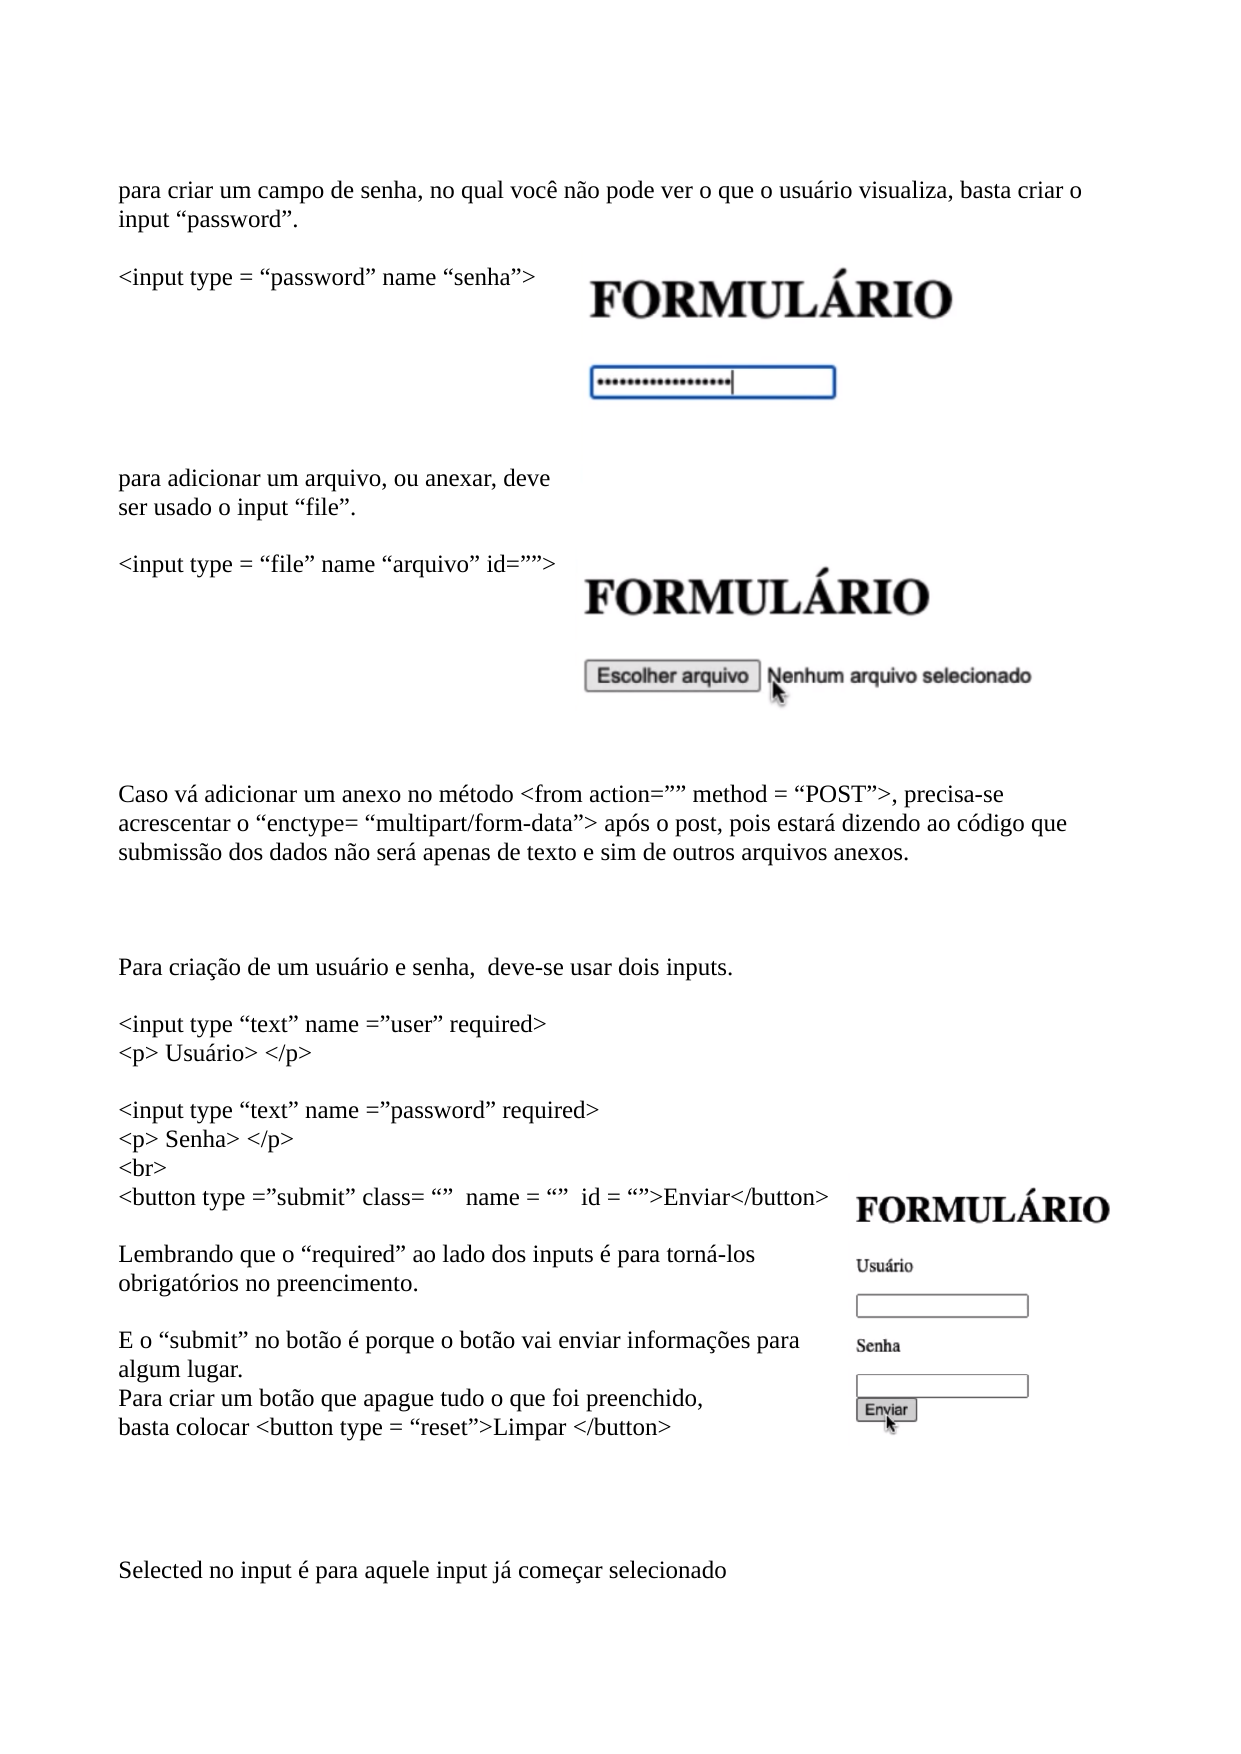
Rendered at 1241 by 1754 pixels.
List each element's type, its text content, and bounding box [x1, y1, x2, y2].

text E o “submit” no botão é porque o botão vai enviar informações para algum lugar. [118, 1326, 847, 1383]
text <p> Usuário> </p> [118, 1038, 1122, 1067]
picture [574, 548, 1039, 711]
text <input type = “file” name “arquivo” id=””> [118, 549, 574, 578]
text Para criar um botão que apague tudo o que foi preenchido, [118, 1383, 847, 1412]
text Caso vá adicionar um anexo no método <from action=”” method = “POST”>, precisa-se acrescentar o “enctype= “multipart/form-data”> após o post, pois estará dizendo ao código que submissão dos dados não será apenas de texto e sim de outros arquivos anexos. [118, 779, 1122, 866]
text [1039, 549, 1122, 578]
text <input type “text” name =”password” required> [118, 1096, 1122, 1124]
text Para criação de um usuário e senha, deve-se usar dois inputs. [118, 952, 1122, 981]
text <button type =”submit” class= “” name = “” id = “”>Enviar</button> [118, 1182, 847, 1211]
text Lembrando que o “required” ao lado dos inputs é para torná-los obrigatórios no preencimento. [118, 1239, 847, 1297]
text basta colocar <button type = “reset”>Limpar </button> [118, 1412, 847, 1441]
text Selected no input é para aquele input já começar selecionado [118, 1556, 1122, 1584]
text <input type “text” name =”user” required> [118, 1009, 1122, 1038]
text [980, 262, 1122, 291]
text para criar um campo de senha, no qual você não pode ver o que o usuário visualiza, basta criar o input “password”. [118, 176, 1122, 233]
text <input type = “password” name “senha”> [118, 262, 579, 291]
picture [579, 248, 980, 496]
text <p> Senha> </p> [118, 1124, 1122, 1153]
text para adicionar um arquivo, ou anexar, deve ser usado o input “file”. [118, 463, 1122, 521]
text <br> [118, 1153, 1122, 1182]
picture [847, 1173, 1124, 1446]
